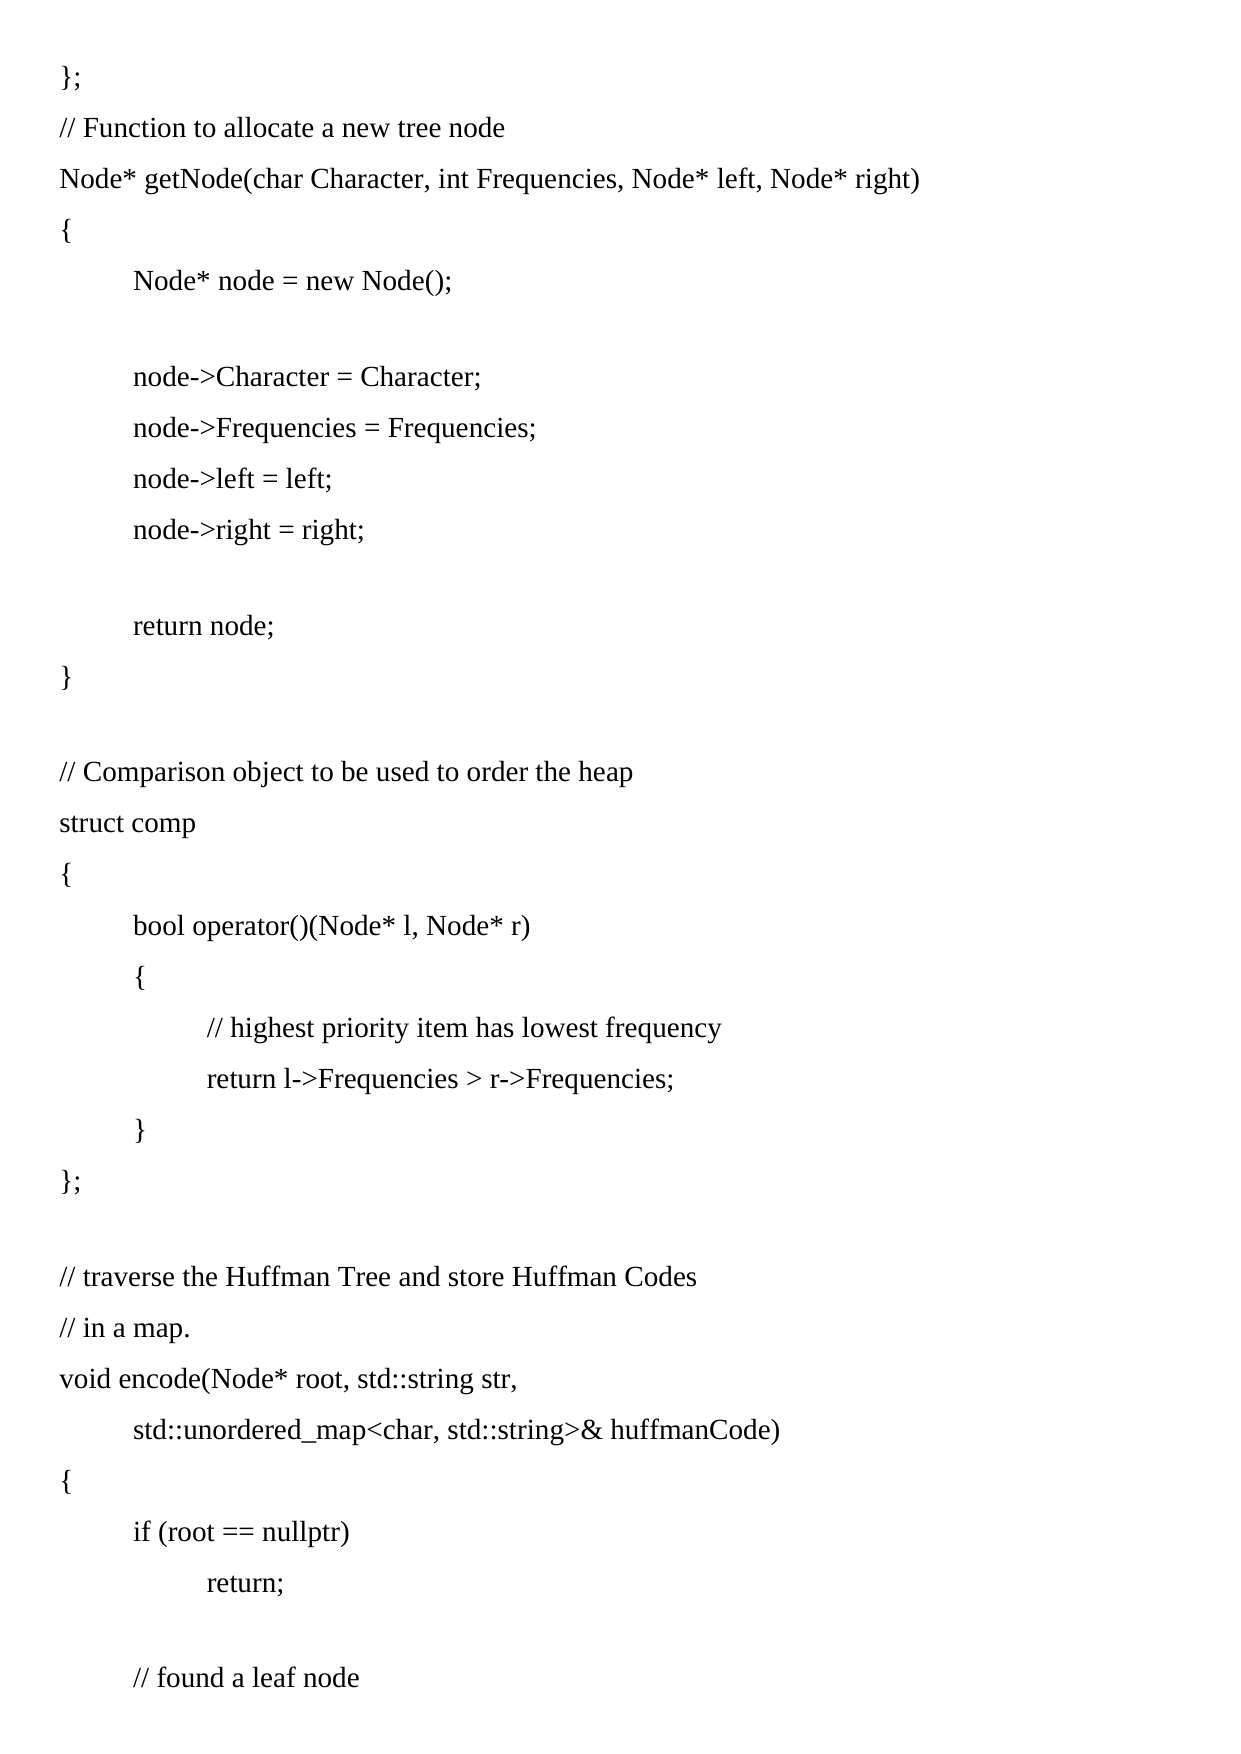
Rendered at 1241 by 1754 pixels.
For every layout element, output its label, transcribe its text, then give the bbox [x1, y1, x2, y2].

text node->Character = Character; [59, 359, 1181, 392]
text return l->Frequencies > r->Frequencies; [59, 1061, 1181, 1094]
text Node* node = new Node(); [59, 263, 1181, 297]
text struct comp [59, 806, 1181, 839]
text // Comparison object to be used to order the heap [59, 754, 1181, 788]
text { [59, 1463, 1181, 1496]
text bool operator()(Node* l, Node* r) [59, 908, 1181, 941]
text // found a leaf node [59, 1661, 1181, 1694]
text return; [59, 1565, 1181, 1598]
text return node; [59, 608, 1181, 641]
text void encode(Node* root, std::string str, [59, 1361, 1181, 1394]
text node->right = right; [59, 512, 1181, 546]
text // traverse the Huffman Tree and store Huffman Codes [59, 1259, 1181, 1292]
text } [59, 659, 1181, 692]
text { [59, 959, 1181, 992]
text // in a map. [59, 1310, 1181, 1343]
text { [59, 212, 1181, 246]
text // Function to allocate a new tree node [59, 110, 1181, 144]
text } [59, 1112, 1181, 1145]
text Node* getNode(char Character, int Frequencies, Node* left, Node* right) [59, 161, 1181, 195]
text std::unordered_map<char, std::string>& huffmanCode) [59, 1412, 1181, 1445]
text }; [59, 59, 1181, 93]
text }; [59, 1163, 1181, 1196]
text { [59, 857, 1181, 890]
text if (root == nullptr) [59, 1514, 1181, 1547]
text node->left = left; [59, 461, 1181, 494]
text // highest priority item has lowest frequency [59, 1010, 1181, 1043]
text node->Frequencies = Frequencies; [59, 410, 1181, 443]
